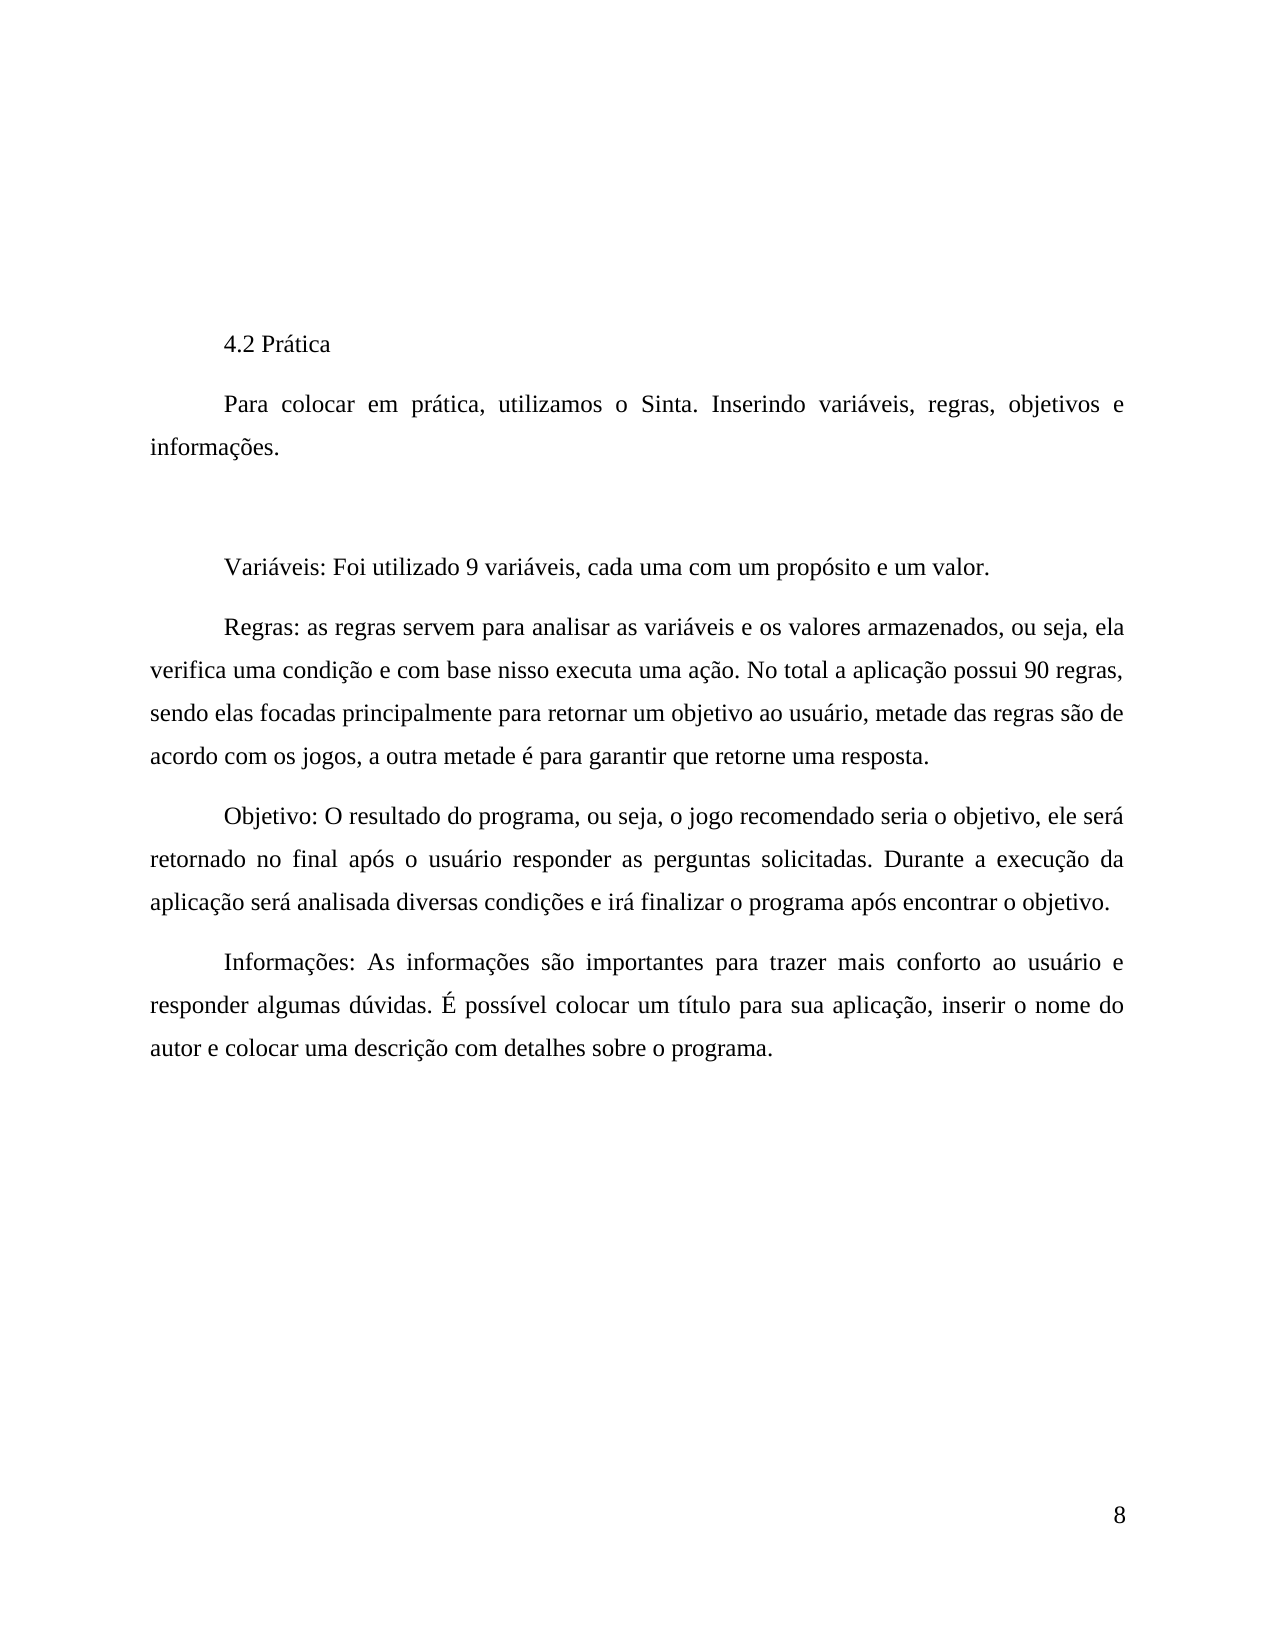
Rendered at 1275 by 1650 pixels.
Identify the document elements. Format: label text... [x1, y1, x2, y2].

text Regras: as regras servem para analisar as variáveis e os valores armazenados, ou seja, ela verifica uma condição e com base nisso executa uma ação. No total a aplicação possui 90 regras, sendo elas focadas principalmente para retornar um objetivo ao usuário, metade das regras são de acordo com os jogos, a outra metade é para garantir que retorne uma resposta. [150, 612, 1125, 770]
text Informações: As informações são importantes para trazer mais conforto ao usuário e responder algumas dúvidas. É possível colocar um título para sua aplicação, inserir o nome do autor e colocar uma descrição com detalhes sobre o programa. [150, 947, 1125, 1062]
text 4.2 Prática [150, 329, 1125, 358]
text Para colocar em prática, utilizamos o Sinta. Inserindo variáveis, regras, objetivos e informações. [150, 389, 1125, 461]
text Variáveis: Foi utilizado 9 variáveis, cada uma com um propósito e um valor. [150, 552, 1125, 581]
text Objetivo: O resultado do programa, ou seja, o jogo recomendado seria o objetivo, ele será retornado no final após o usuário responder as perguntas solicitadas. Durante a execução da aplicação será analisada diversas condições e irá finalizar o programa após encontrar o objetivo. [150, 801, 1125, 916]
